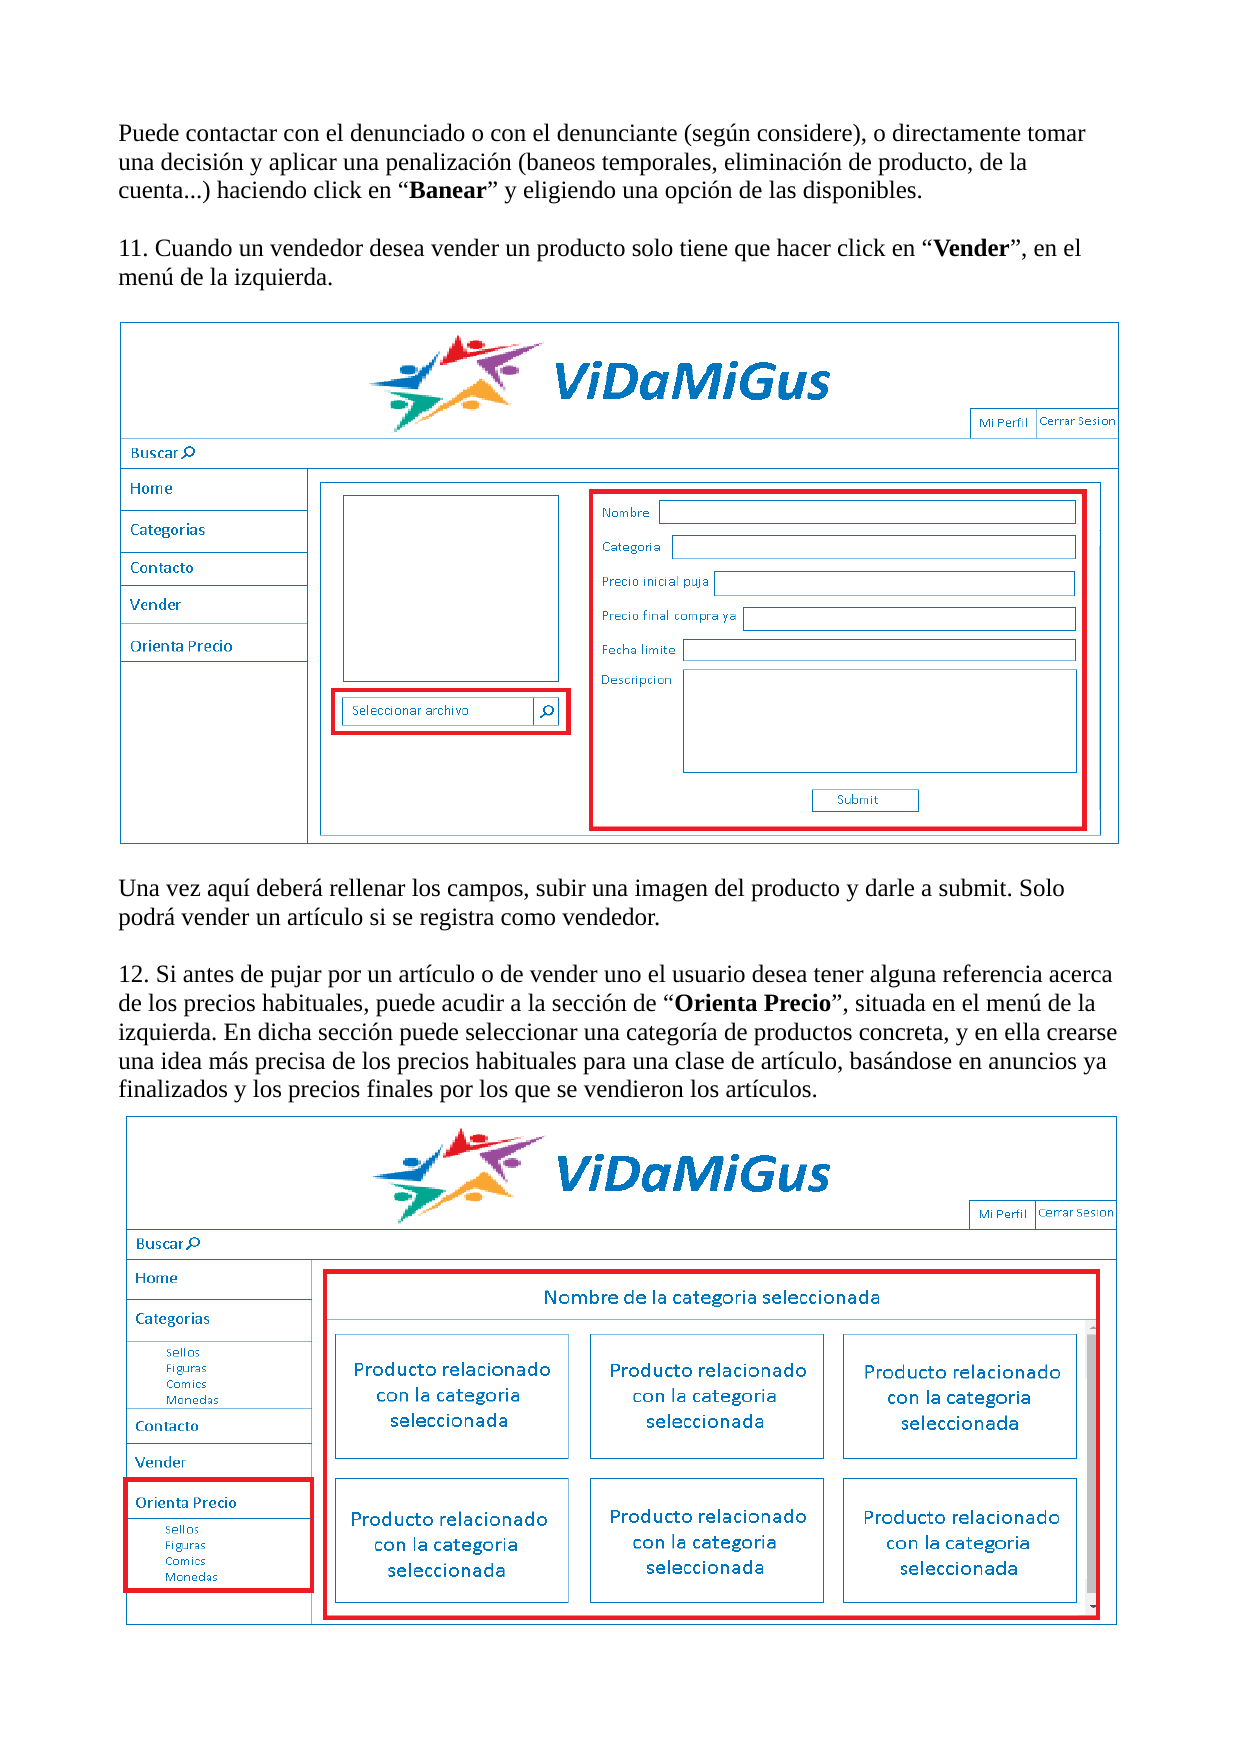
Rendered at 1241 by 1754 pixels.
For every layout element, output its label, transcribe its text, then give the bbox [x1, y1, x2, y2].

picture [118, 1113, 1123, 1630]
text 11. Cuando un vendedor desea vender un producto solo tiene que hacer click en “Vender”, en el menú de la izquierda. [118, 233, 1122, 291]
picture [118, 319, 1123, 845]
text 12. Si antes de pujar por un artículo o de vender uno el usuario desea tener alguna referencia acerca de los precios habituales, puede acudir a la sección de “Orienta Precio”, situada en el menú de la izquierda. En dicha sección puede seleccionar una categoría de productos concreta, y en ella crearse una idea más precisa de los precios habituales para una clase de artículo, basándose en anuncios ya finalizados y los precios finales por los que se vendieron los artículos. [118, 959, 1122, 1103]
text Puede contactar con el denunciado o con el denunciante (según considere), o directamente tomar una decisión y aplicar una penalización (baneos temporales, eliminación de producto, de la cuenta...) haciendo click en “Banear” y eligiendo una opción de las disponibles. [118, 118, 1122, 204]
text Una vez aquí deberá rellenar los campos, subir una imagen del producto y darle a submit. Solo podrá vender un artículo si se registra como vendedor. [118, 873, 1122, 931]
